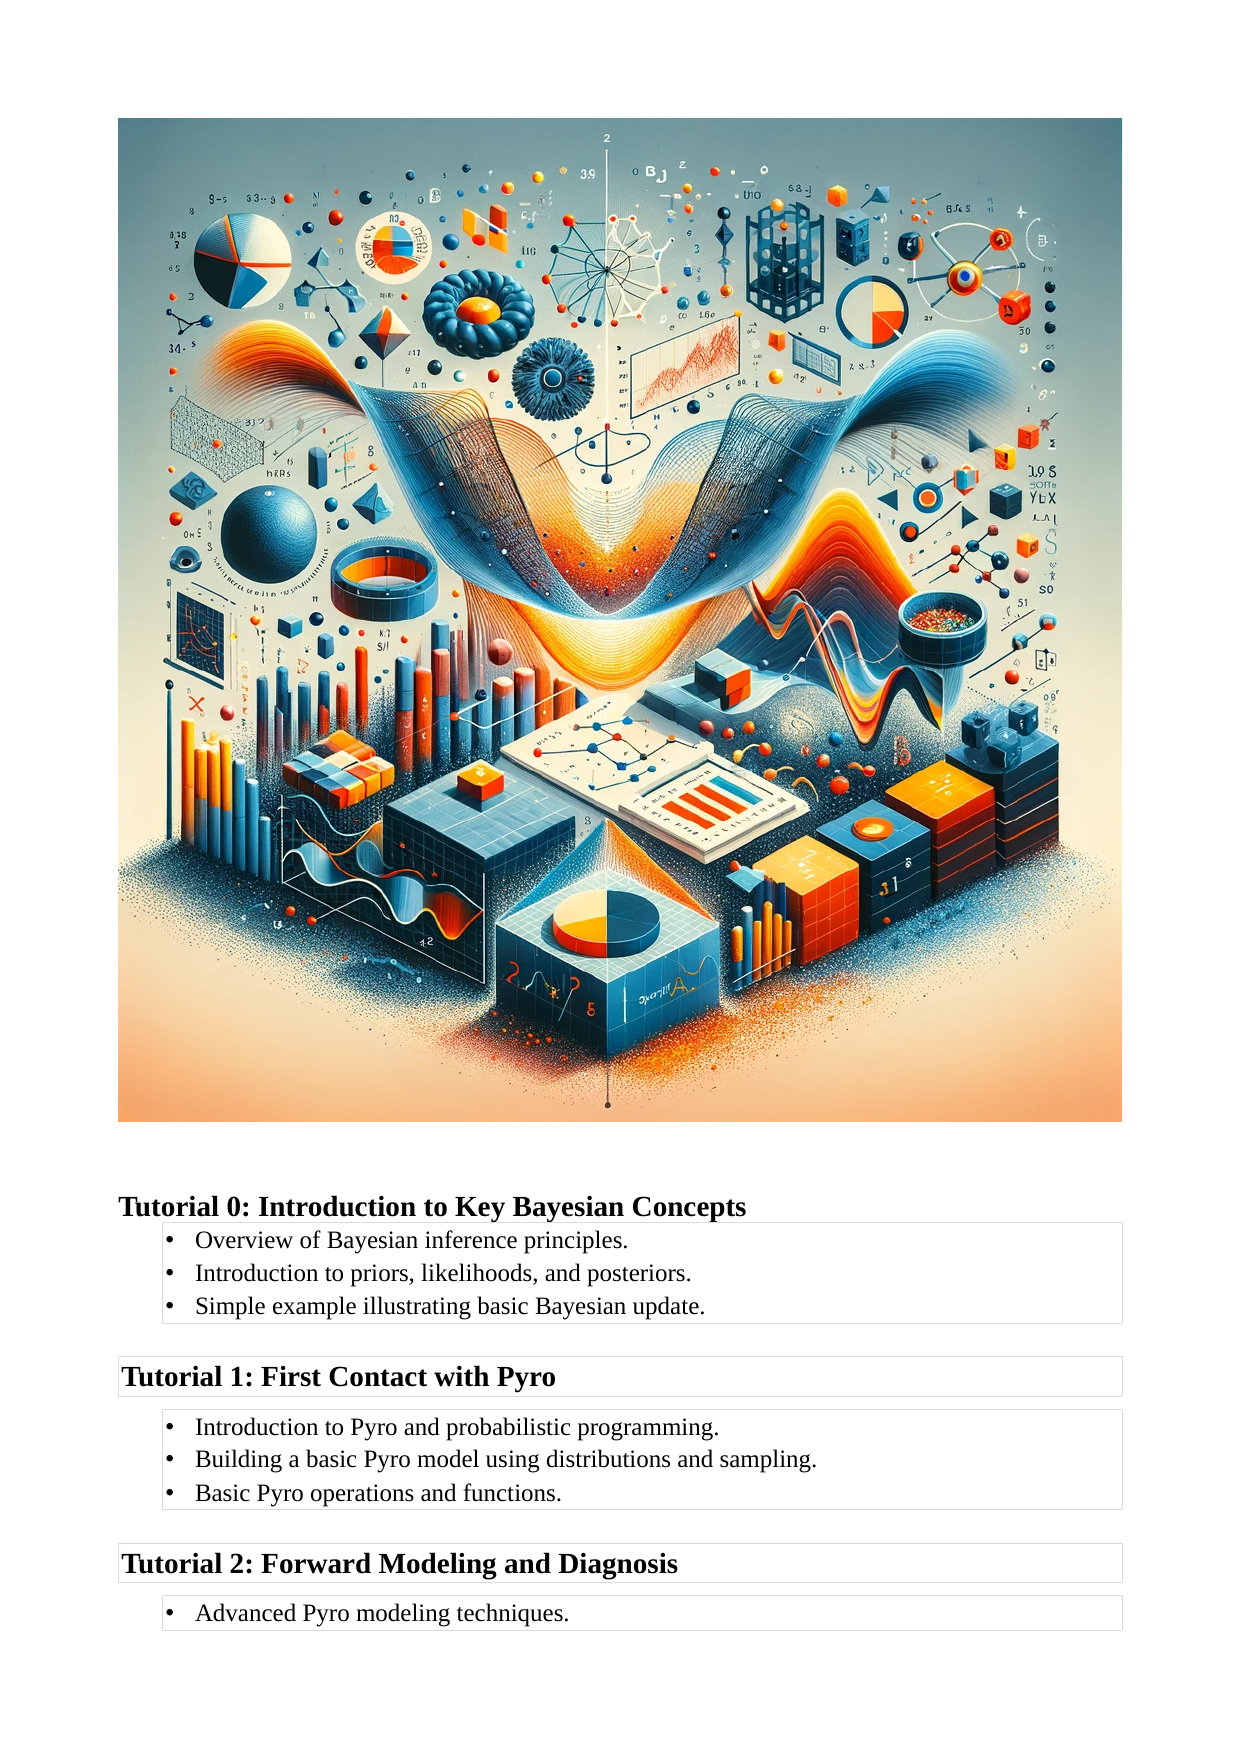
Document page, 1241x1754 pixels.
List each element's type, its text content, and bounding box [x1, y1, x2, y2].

list Basic Pyro operations and functions. [163, 1474, 1122, 1509]
list Introduction to Pyro and probabilistic programming. [163, 1410, 1122, 1440]
subtitle Tutorial 0: Introduction to Key Bayesian Concepts [118, 1189, 1122, 1222]
list Advanced Pyro modeling techniques. [163, 1596, 1122, 1630]
list Simple example illustrating basic Bayesian update. [163, 1288, 1122, 1323]
subtitle Tutorial 2: Forward Modeling and Diagnosis [119, 1544, 1122, 1582]
subtitle Tutorial 1: First Contact with Pyro [119, 1357, 1122, 1396]
list Overview of Bayesian inference principles. [163, 1223, 1122, 1254]
list Building a basic Pyro model using distributions and sampling. [163, 1442, 1122, 1473]
picture [118, 118, 1123, 1122]
list Introduction to priors, likelihoods, and posteriors. [163, 1255, 1122, 1287]
